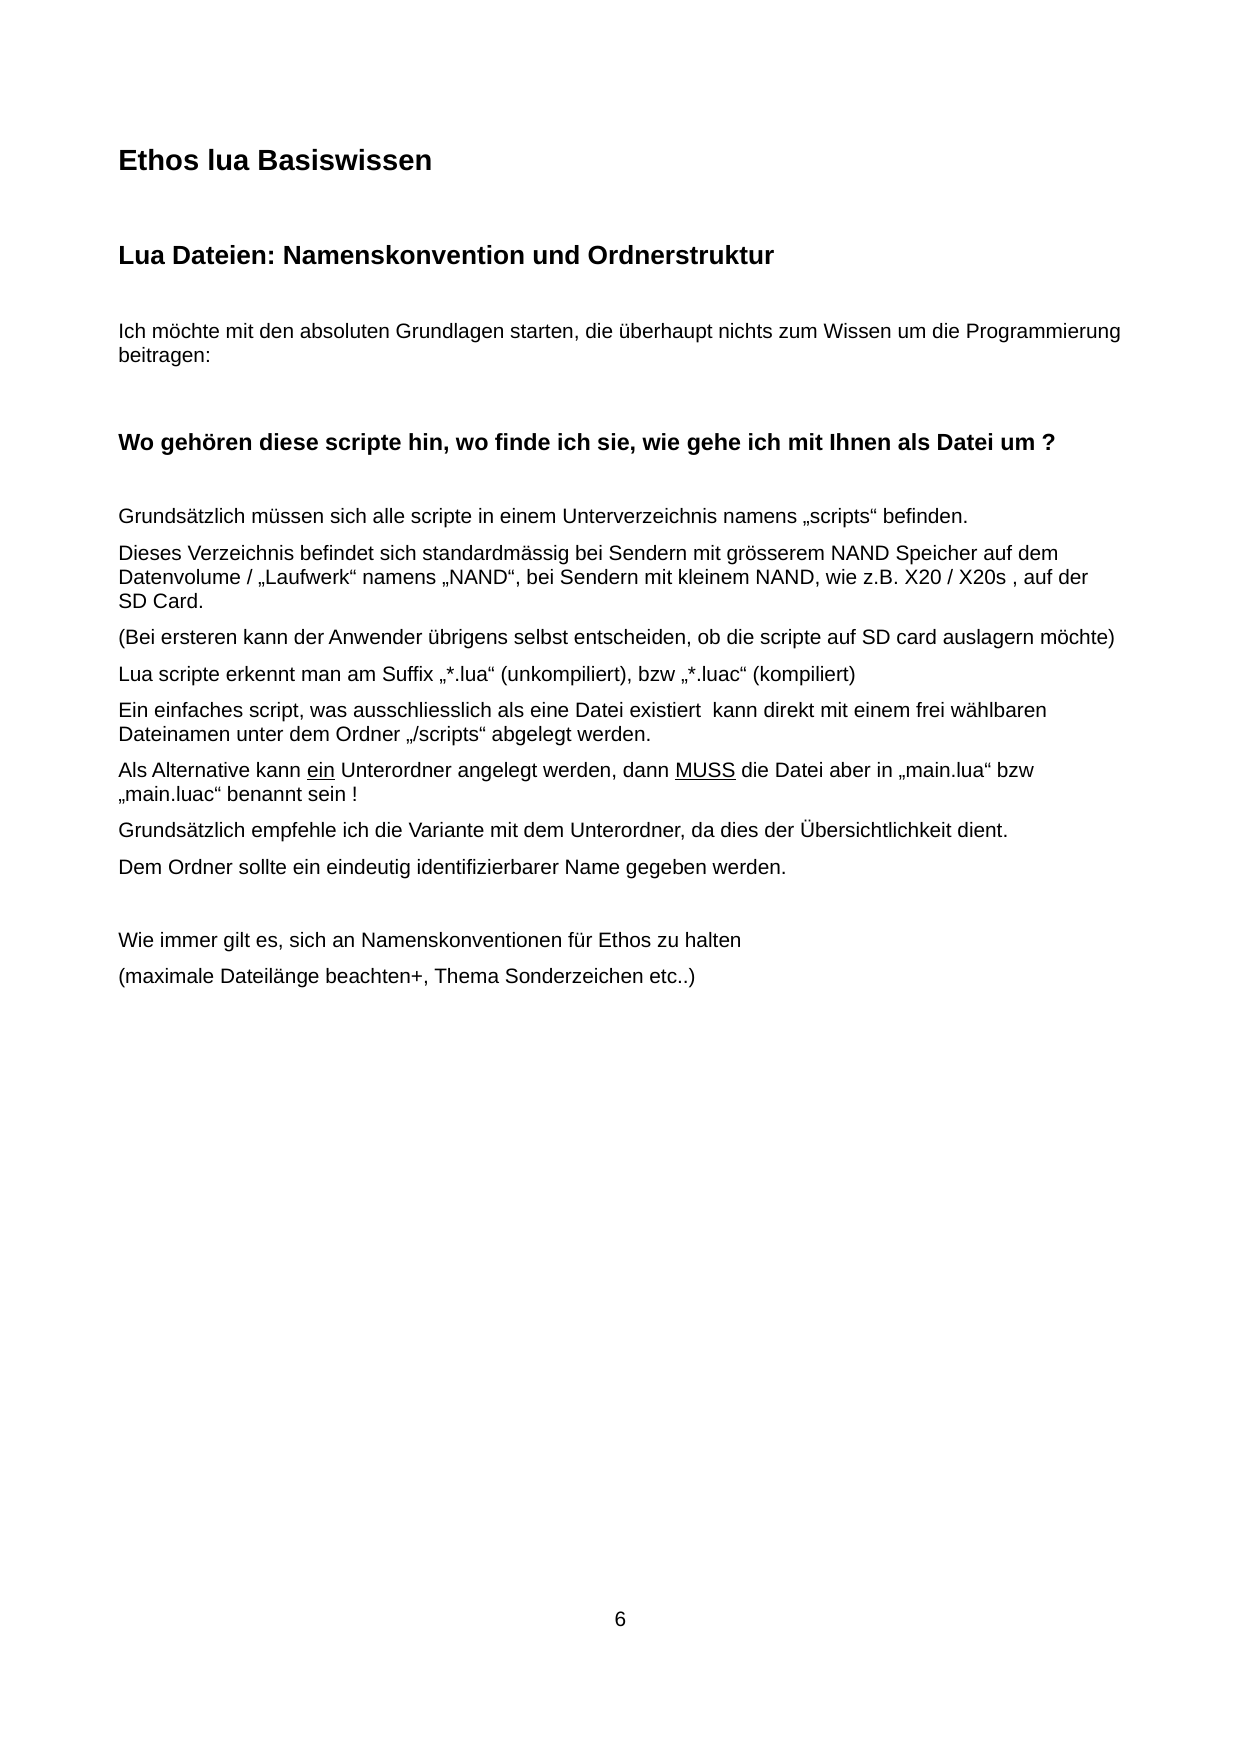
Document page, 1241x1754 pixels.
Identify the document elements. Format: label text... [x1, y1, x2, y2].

text Grundsätzlich müssen sich alle scripte in einem Unterverzeichnis namens „scripts“ befinden. [118, 504, 1122, 528]
subtitle Lua Dateien: Namenskonvention und Ordnerstruktur [118, 240, 1122, 270]
subtitle Ethos lua Basiswissen [118, 143, 1122, 177]
text Ein einfaches script, was ausschliesslich als eine Datei existiert kann direkt mit einem frei wählbaren Dateinamen unter dem Ordner „/scripts“ abgelegt werden. [118, 698, 1122, 746]
text Wie immer gilt es, sich an Namenskonventionen für Ethos zu halten [118, 927, 1122, 951]
subtitle Wo gehören diese scripte hin, wo finde ich sie, wie gehe ich mit Ihnen als Datei um ? [118, 429, 1122, 455]
text Dem Ordner sollte ein eindeutig identifizierbarer Name gegeben werden. [118, 855, 1122, 879]
text Dieses Verzeichnis befindet sich standardmässig bei Sendern mit grösserem NAND Speicher auf dem Datenvolume / „Laufwerk“ namens „NAND“, bei Sendern mit kleinem NAND, wie z.B. X20 / X20s , auf der SD Card. [118, 541, 1122, 613]
text (Bei ersteren kann der Anwender übrigens selbst entscheiden, ob die scripte auf SD card auslagern möchte) [118, 625, 1122, 649]
text Als Alternative kann ein Unterordner angelegt werden, dann MUSS die Datei aber in „main.lua“ bzw „main.luac“ benannt sein ! [118, 758, 1122, 806]
text Ich möchte mit den absoluten Grundlagen starten, die überhaupt nichts zum Wissen um die Programmierung beitragen: [118, 319, 1122, 367]
text Grundsätzlich empfehle ich die Variante mit dem Unterordner, da dies der Übersichtlichkeit dient. [118, 818, 1122, 842]
text Lua scripte erkennt man am Suffix „*.lua“ (unkompiliert), bzw „*.luac“ (kompiliert) [118, 661, 1122, 685]
text (maximale Dateilänge beachten+, Thema Sonderzeichen etc..) [118, 964, 1122, 988]
